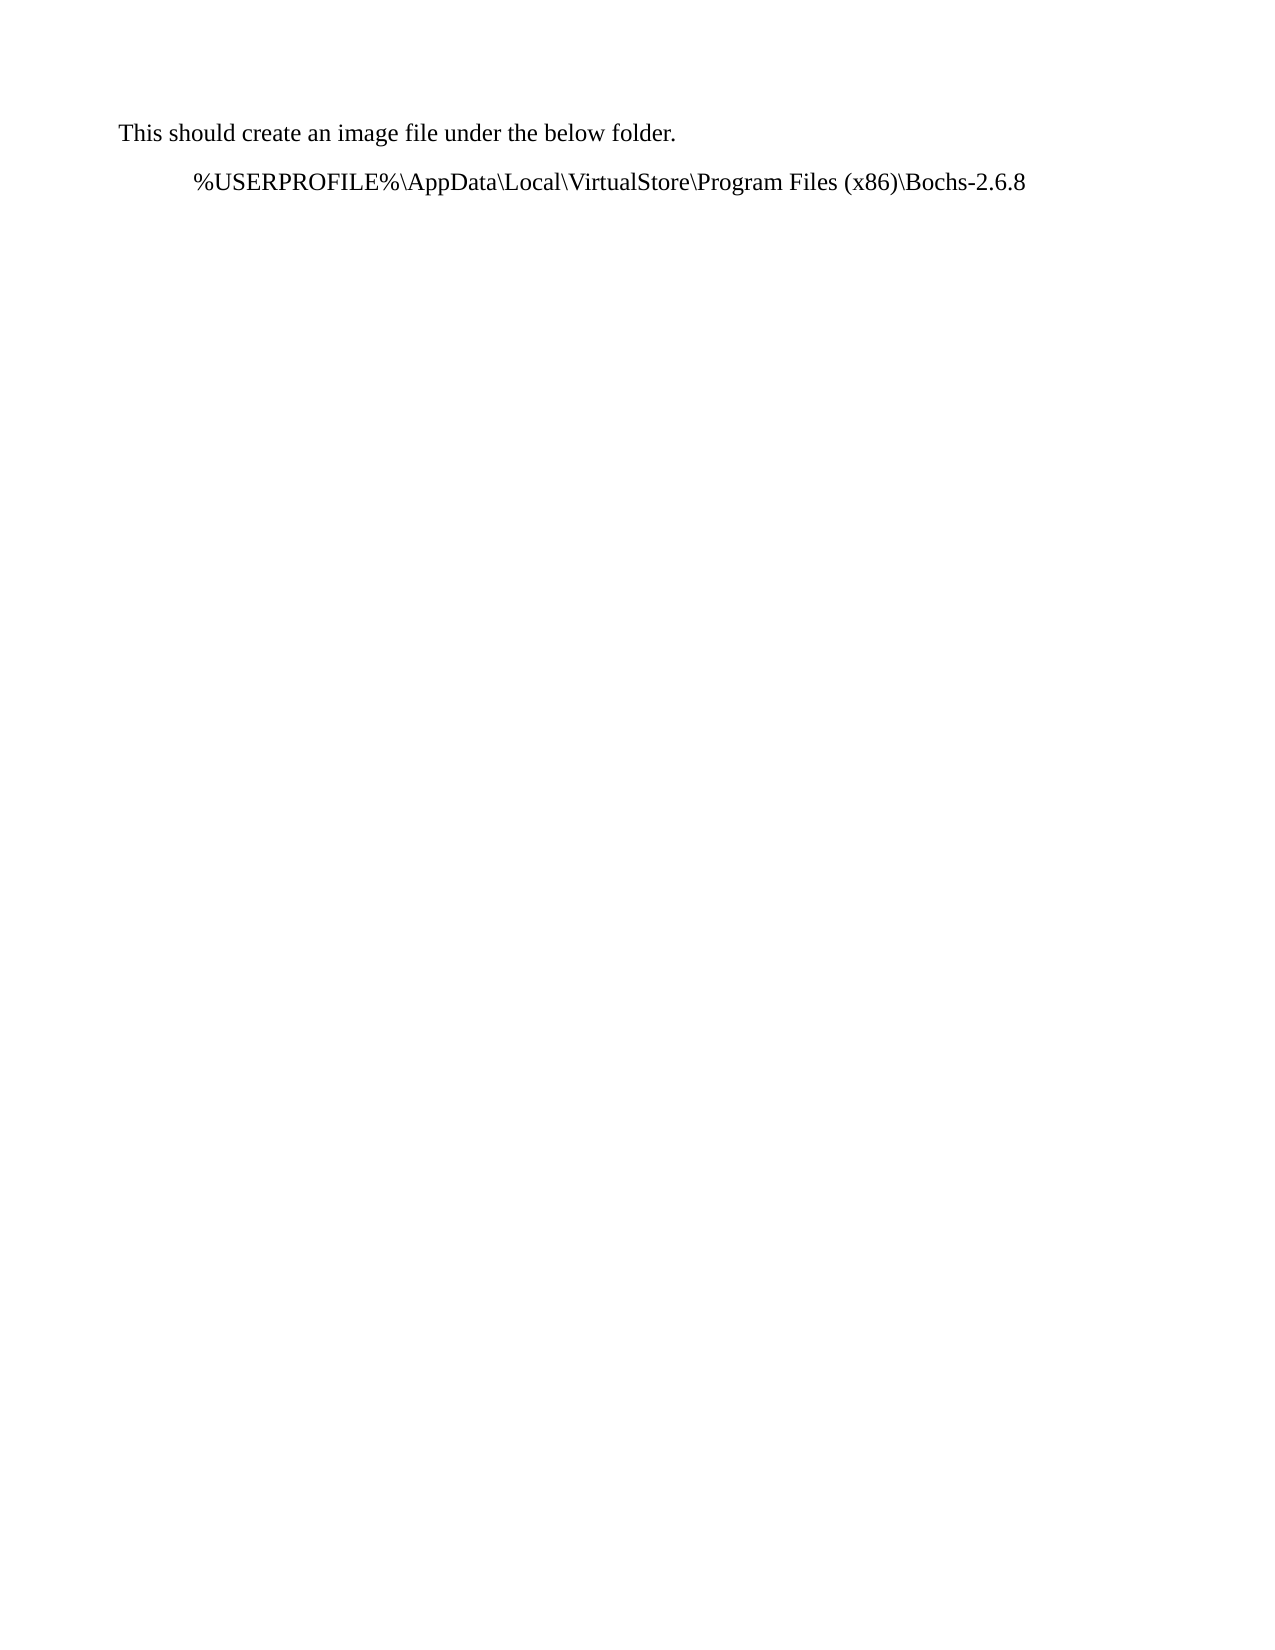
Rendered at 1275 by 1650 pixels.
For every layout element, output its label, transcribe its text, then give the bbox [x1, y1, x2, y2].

text %USERPROFILE%\AppData\Local\VirtualStore\Program Files (x86)\Bochs-2.6.8 [118, 167, 1157, 196]
text This should create an image file under the below folder. [118, 118, 1157, 147]
